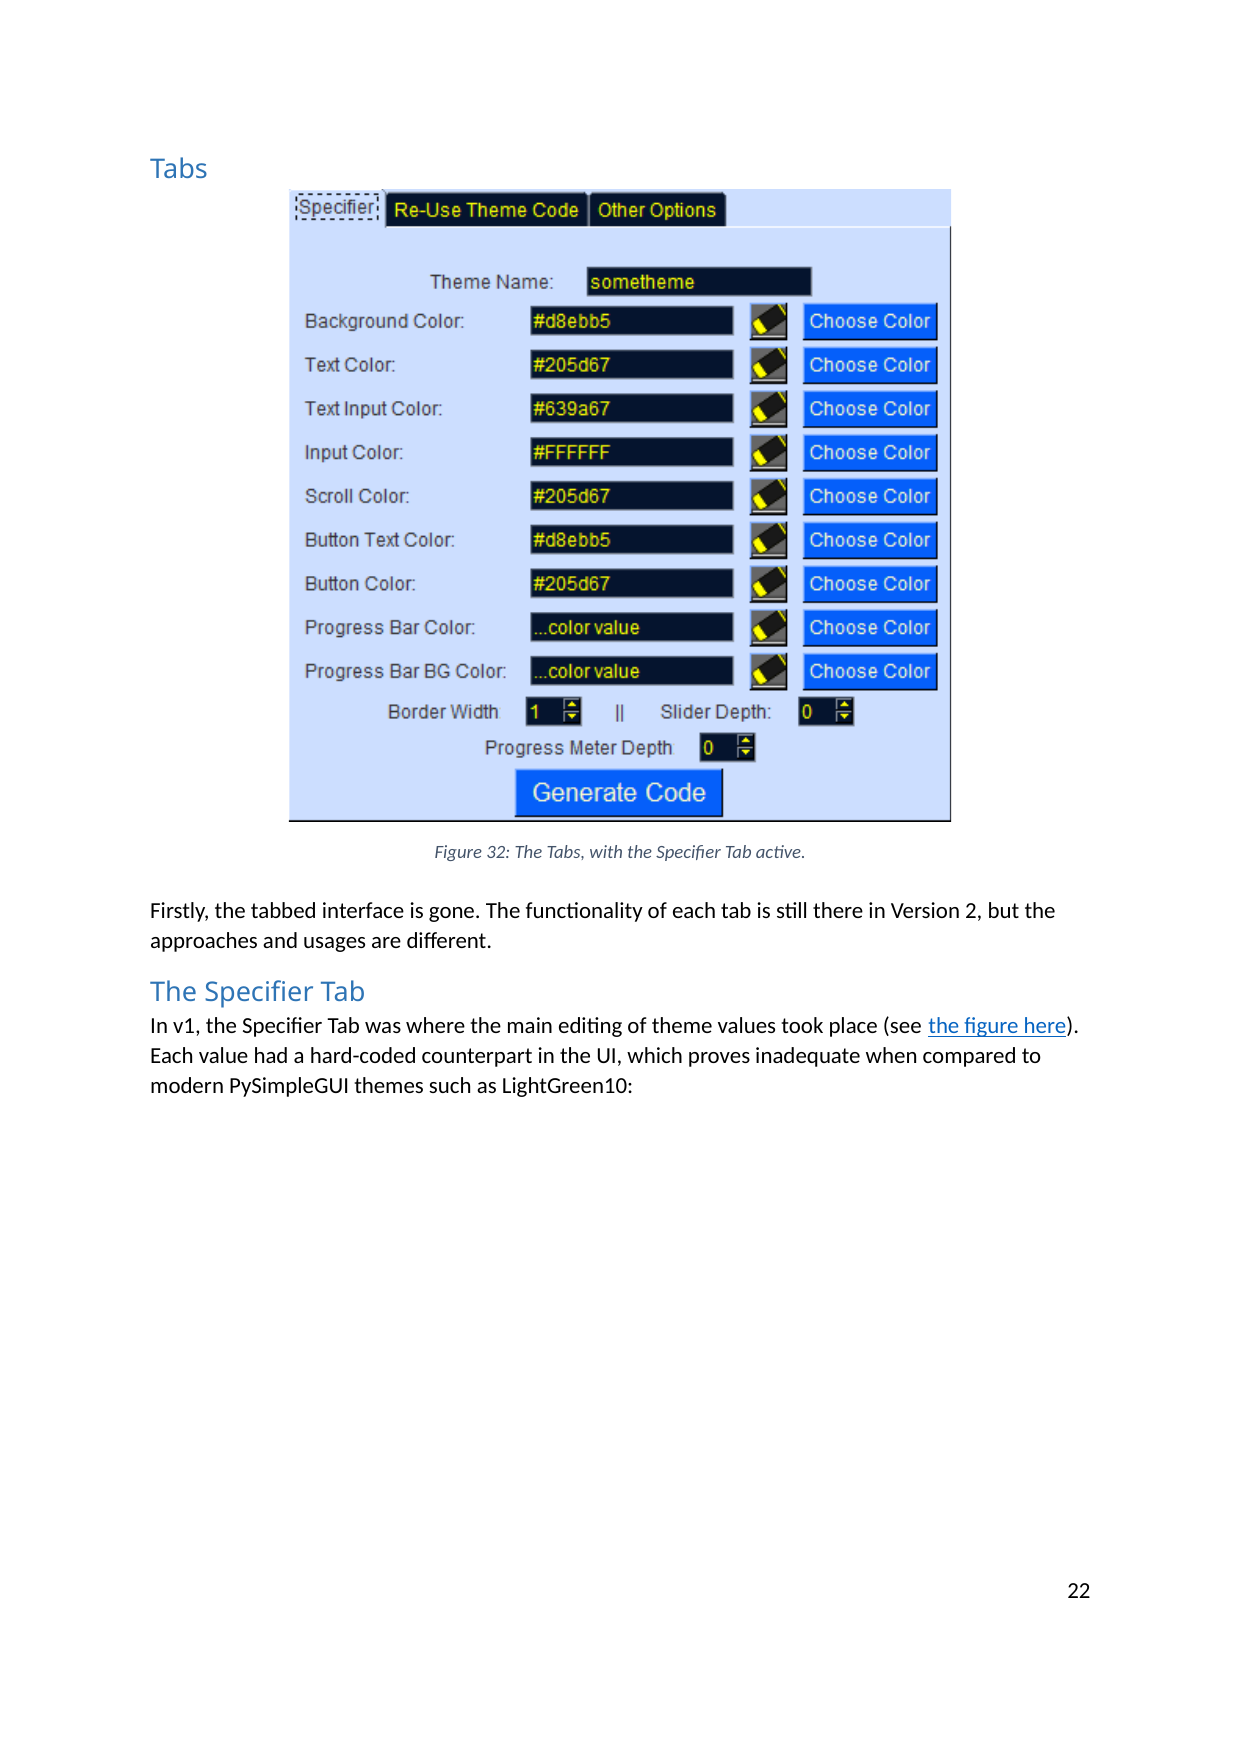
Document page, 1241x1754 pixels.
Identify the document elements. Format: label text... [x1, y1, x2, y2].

text In v1, the Specifier Tab was where the main editing of theme values took place (see the figure here). Each value had a hard-coded counterpart in the UI, which proves inadequate when compared to modern PySimpleGUI themes such as LightGreen10: [150, 1012, 1090, 1099]
text Firstly, the tabbed interface is gone. The functionality of each tab is still there in Version 2, but the approaches and usages are different. [150, 896, 1090, 954]
text Figure 32: The Tabs, with the Specifier Tab active. [150, 841, 1090, 863]
subtitle Tabs [150, 150, 1090, 187]
subtitle The Specifier Tab [150, 972, 1090, 1009]
picture [288, 189, 952, 822]
